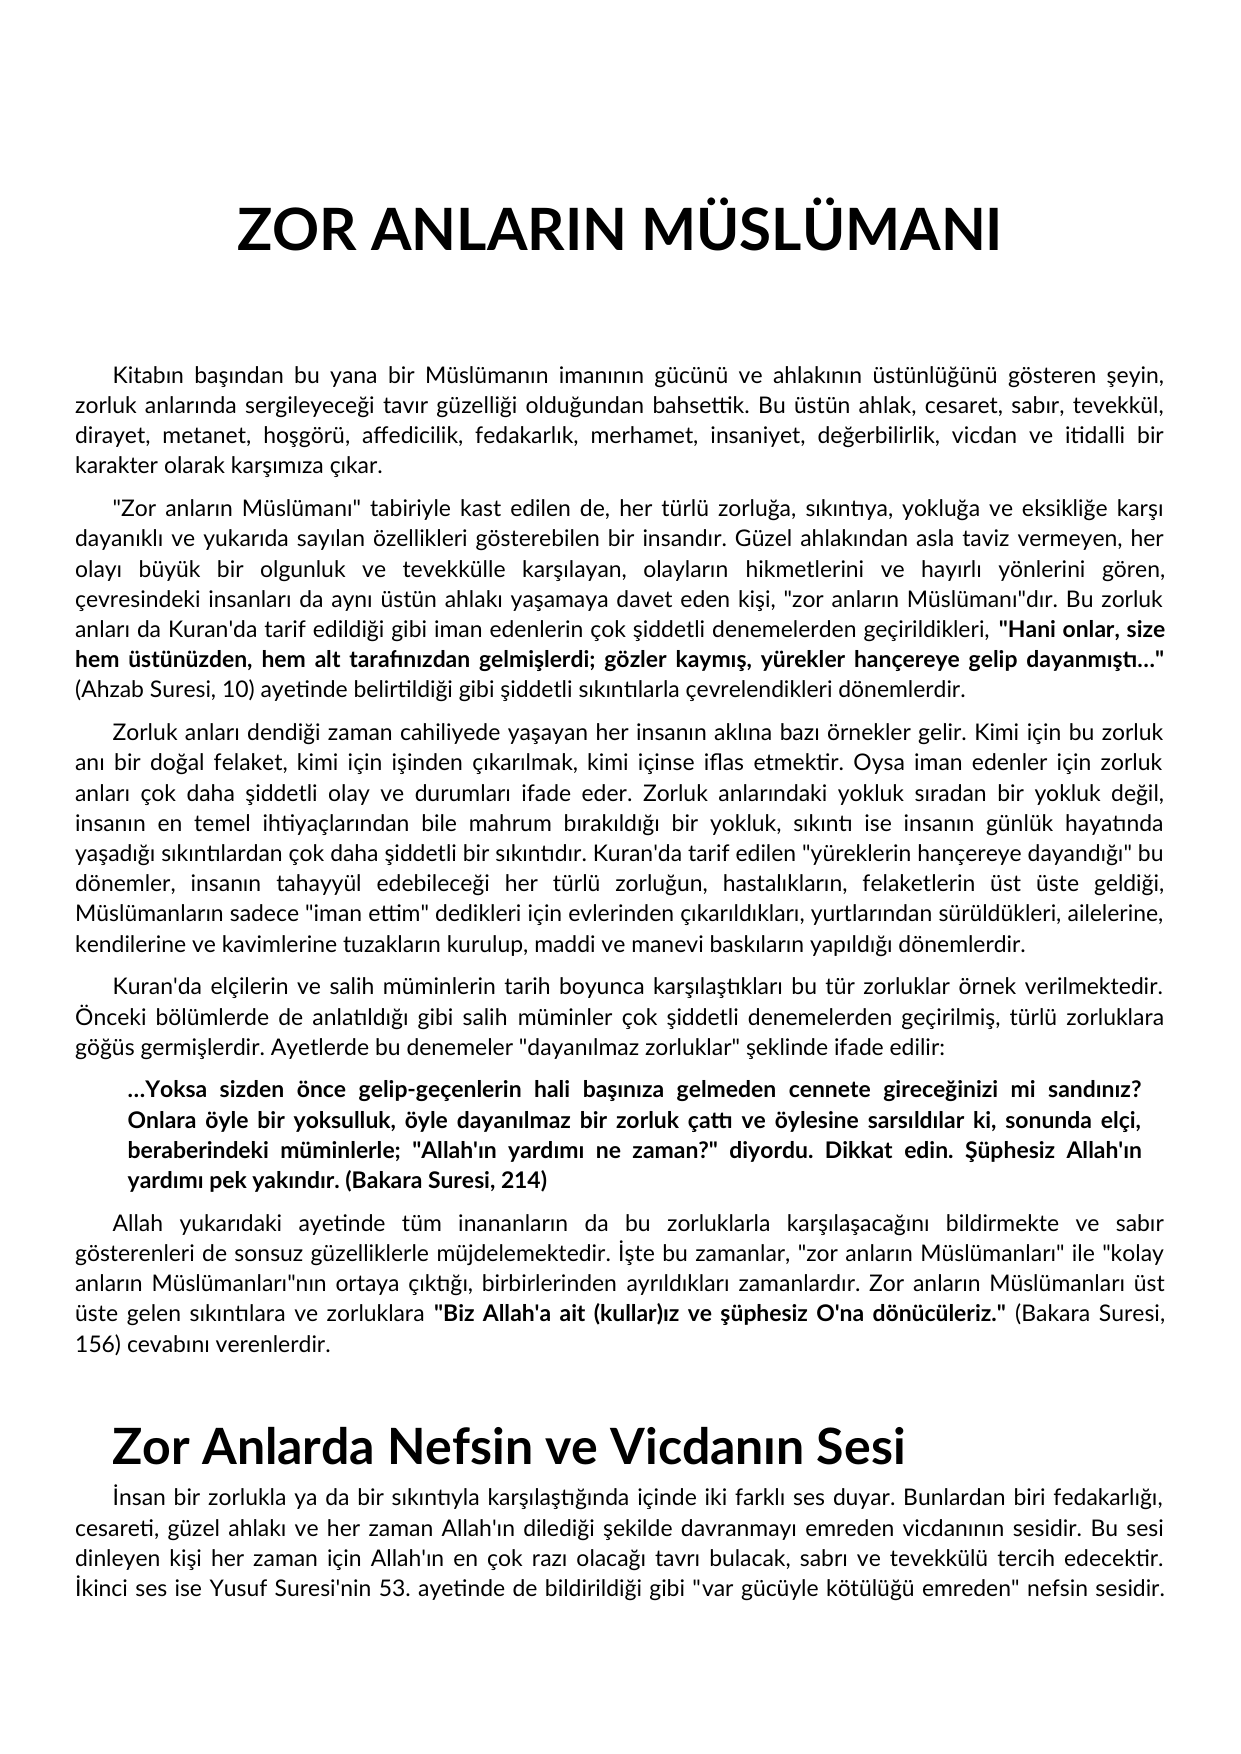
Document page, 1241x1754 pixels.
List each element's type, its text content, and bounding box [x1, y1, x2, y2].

text Zorluk anları dendiği zaman cahiliyede yaşayan her insanın aklına bazı örnekler gelir. Kimi için bu zorluk anı bir doğal felaket, kimi için işinden çıkarılmak, kimi içinse iflas etmektir. Oysa iman edenler için zorluk anları çok daha şiddetli olay ve durumları ifade eder. Zorluk anlarındaki yokluk sıradan bir yokluk değil, insanın en temel ihtiyaçlarından bile mahrum bırakıldığı bir yokluk, sıkıntı ise insanın günlük hayatında yaşadığı sıkıntılardan çok daha şiddetli bir sıkıntıdır. Kuran'da tarif edilen "yüreklerin hançereye dayandığı" bu dönemler, insanın tahayyül edebileceği her türlü zorluğun, hastalıkların, felaketlerin üst üste geldiği, Müslümanların sadece "iman ettim" dedikleri için evlerinden çıkarıldıkları, yurtlarından sürüldükleri, ailelerine, kendilerine ve kavimlerine tuzakların kurulup, maddi ve manevi baskıların yapıldığı dönemlerdir. [75, 718, 1165, 957]
subtitle Zor Anlarda Nefsin ve Vicdanın Sesi [112, 1415, 1165, 1475]
text İnsan bir zorlukla ya da bir sıkıntıyla karşılaştığında içinde iki farklı ses duyar. Bunlardan biri fedakarlığı, cesareti, güzel ahlakı ve her zaman Allah'ın dilediği şekilde davranmayı emreden vicdanının sesidir. Bu sesi dinleyen kişi her zaman için Allah'ın en çok razı olacağı tavrı bulacak, sabrı ve tevekkülü tercih edecektir. İkinci ses ise Yusuf Suresi'nin 53. ayetinde de bildirildiği gibi "var gücüyle kötülüğü emreden" nefsin sesidir. [75, 1483, 1165, 1601]
text "Zor anların Müslümanı" tabiriyle kast edilen de, her türlü zorluğa, sıkıntıya, yokluğa ve eksikliğe karşı dayanıklı ve yukarıda sayılan özellikleri gösterebilen bir insandır. Güzel ahlakından asla taviz vermeyen, her olayı büyük bir olgunluk ve tevekkülle karşılayan, olayların hikmetlerini ve hayırlı yönlerini gören, çevresindeki insanları da aynı üstün ahlakı yaşamaya davet eden kişi, "zor anların Müslümanı"dır. Bu zorluk anları da Kuran'da tarif edildiği gibi iman edenlerin çok şiddetli denemelerden geçirildikleri, "Hani onlar, size hem üstünüzden, hem alt tarafınızdan gelmişlerdi; gözler kaymış, yürekler hançereye gelip dayanmıştı…" (Ahzab Suresi, 10) ayetinde belirtildiği gibi şiddetli sıkıntılarla çevrelendikleri dönemlerdir. [75, 494, 1165, 703]
subtitle ZOR ANLARIN MÜSLÜMANI [75, 193, 1165, 263]
text Allah yukarıdaki ayetinde tüm inananların da bu zorluklarla karşılaşacağını bildirmekte ve sabır gösterenleri de sonsuz güzelliklerle müjdelemektedir. İşte bu zamanlar, "zor anların Müslümanları" ile "kolay anların Müslümanları"nın ortaya çıktığı, birbirlerinden ayrıldıkları zamanlardır. Zor anların Müslümanları üst üste gelen sıkıntılara ve zorluklara "Biz Allah'a ait (kullar)ız ve şüphesiz O'na dönücüleriz." (Bakara Suresi, 156) cevabını verenlerdir. [75, 1208, 1165, 1357]
text Kuran'da elçilerin ve salih müminlerin tarih boyunca karşılaştıkları bu tür zorluklar örnek verilmektedir. Önceki bölümlerde de anlatıldığı gibi salih müminler çok şiddetli denemelerden geçirilmiş, türlü zorluklara göğüs germişlerdir. Ayetlerde bu denemeler "dayanılmaz zorluklar" şeklinde ifade edilir: [75, 972, 1165, 1060]
text Kitabın başından bu yana bir Müslümanın imanının gücünü ve ahlakının üstünlüğünü gösteren şeyin, zorluk anlarında sergileyeceği tavır güzelliği olduğundan bahsettik. Bu üstün ahlak, cesaret, sabır, tevekkül, dirayet, metanet, hoşgörü, affedicilik, fedakarlık, merhamet, insaniyet, değerbilirlik, vicdan ve itidalli bir karakter olarak karşımıza çıkar. [75, 361, 1165, 479]
text …Yoksa sizden önce gelip-geçenlerin hali başınıza gelmeden cennete gireceğinizi mi sandınız? Onlara öyle bir yoksulluk, öyle dayanılmaz bir zorluk çattı ve öylesine sarsıldılar ki, sonunda elçi, beraberindeki müminlerle; "Allah'ın yardımı ne zaman?" diyordu. Dikkat edin. Şüphesiz Allah'ın yardımı pek yakındır. (Bakara Suresi, 214) [127, 1075, 1143, 1193]
